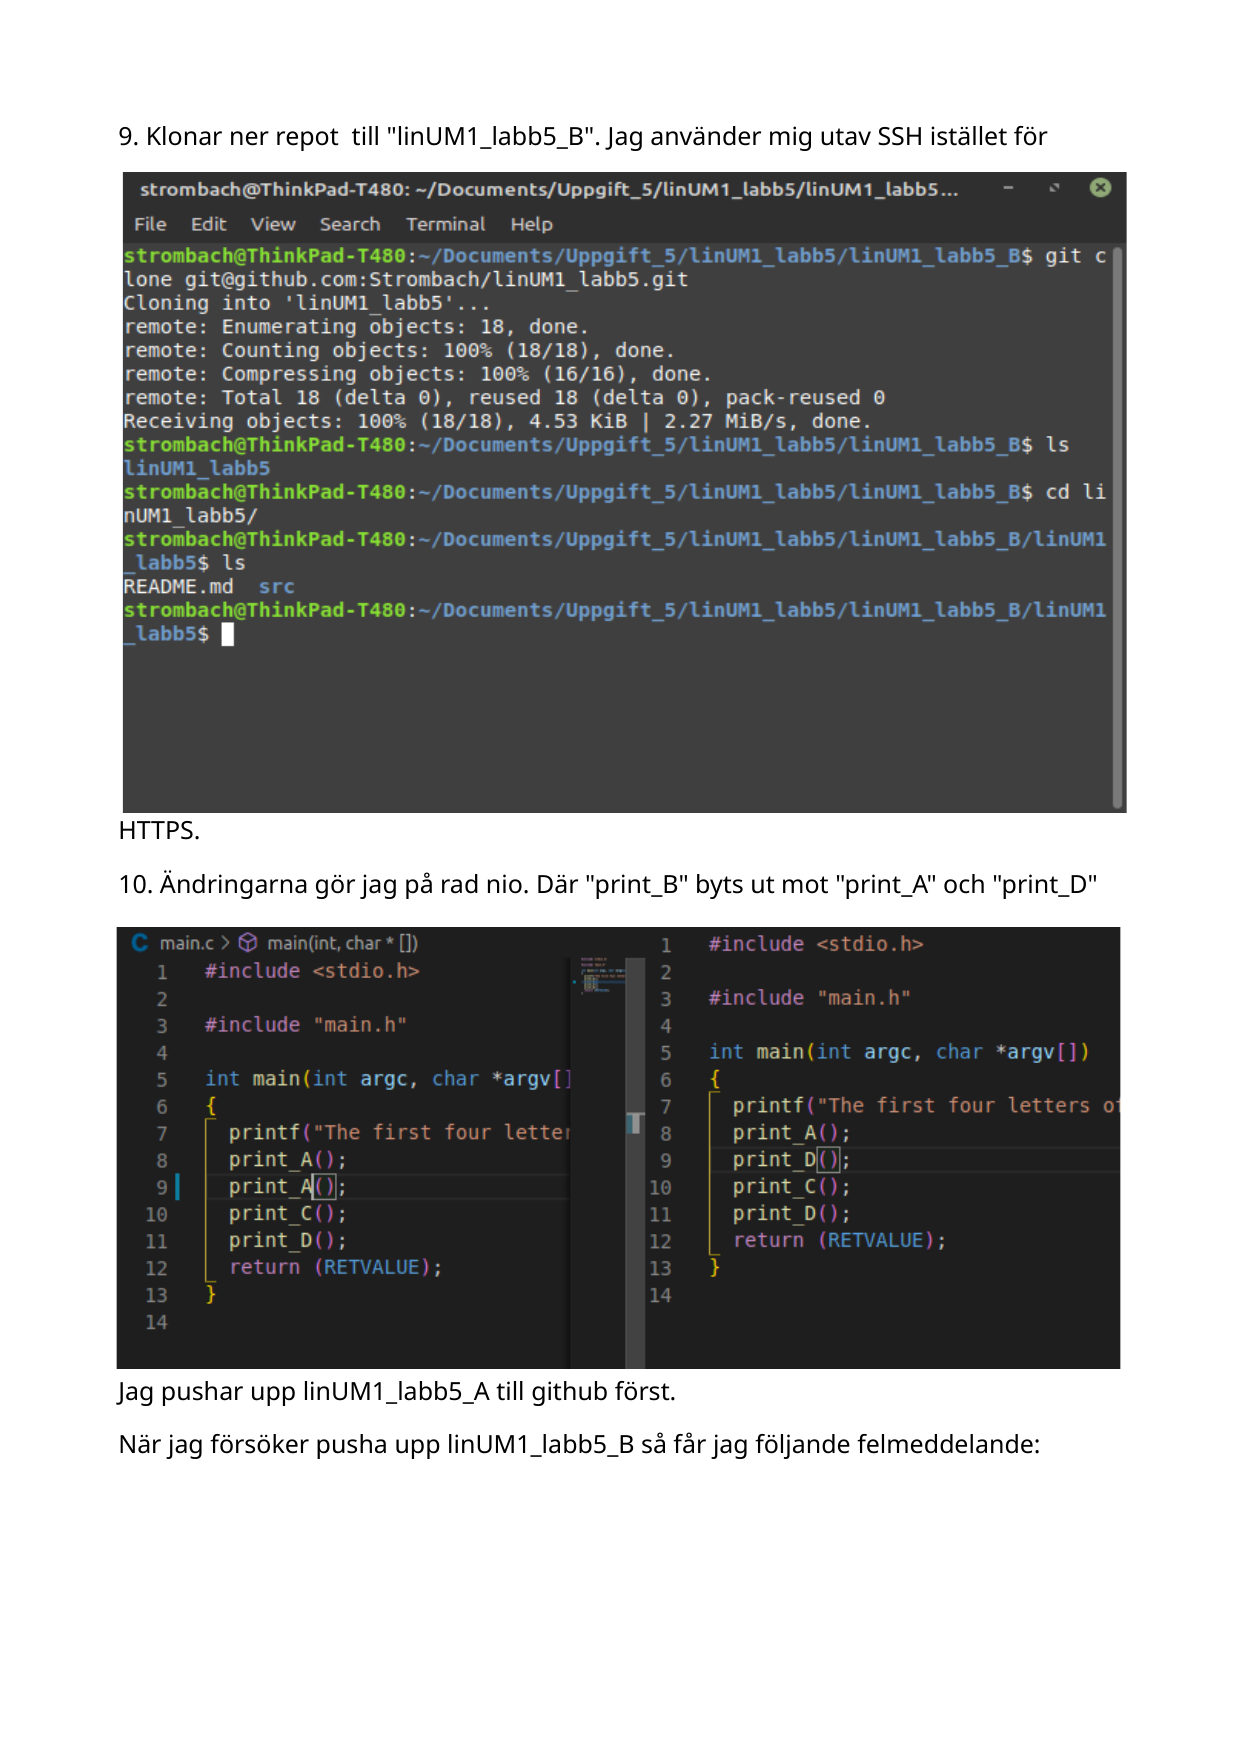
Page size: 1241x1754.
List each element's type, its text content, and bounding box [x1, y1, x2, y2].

picture [122, 172, 1127, 813]
text 10. Ändringarna gör jag på rad nio. Där "print_B" byts ut mot "print_A" och "print_D" [118, 866, 1122, 900]
text 9. Klonar ner repot till "linUM1_labb5_B". Jag använder mig utav SSH istället för HTTPS. [118, 118, 1122, 847]
text Jag pushar upp linUM1_labb5_A till github först. [118, 920, 1122, 1407]
text När jag försöker pusha upp linUM1_labb5_B så får jag följande felmeddelande: [118, 1427, 1122, 1461]
picture [116, 927, 1121, 1369]
